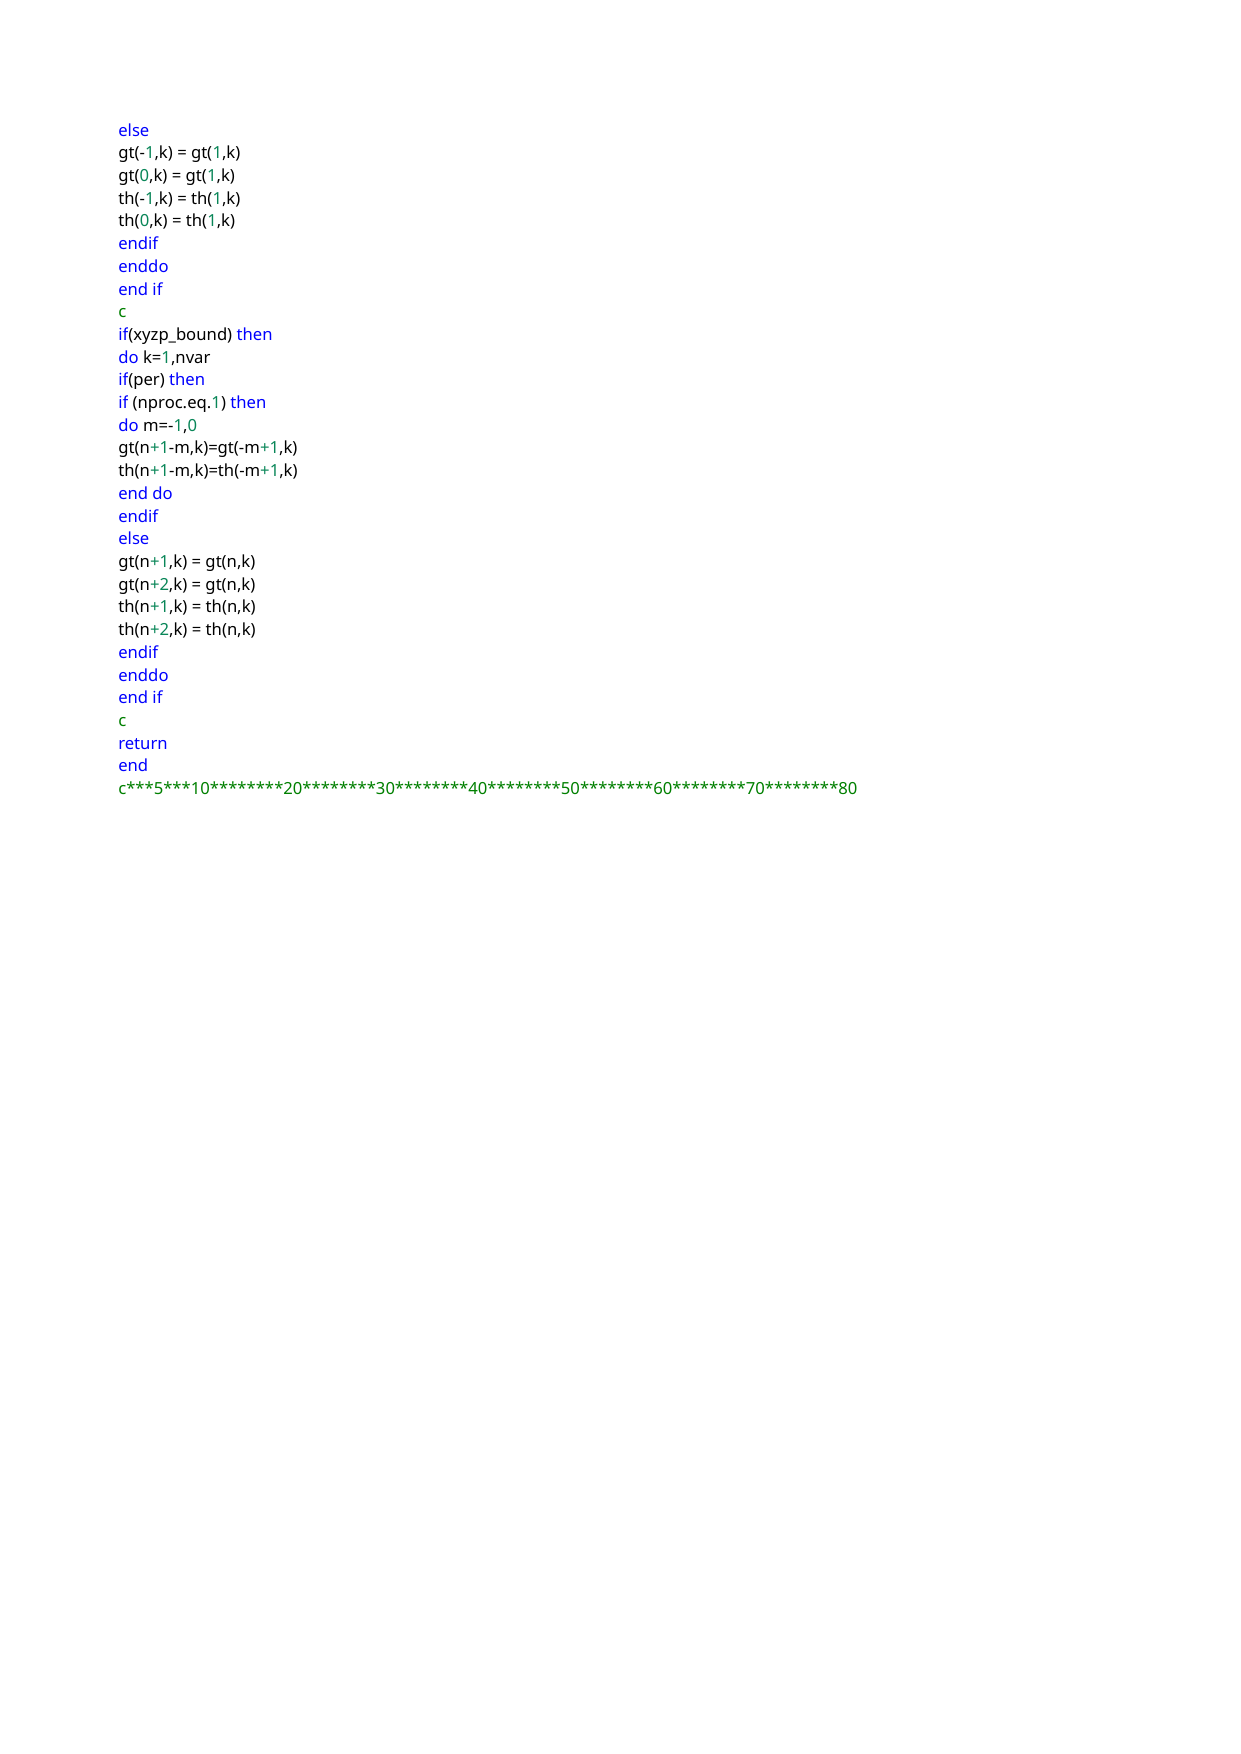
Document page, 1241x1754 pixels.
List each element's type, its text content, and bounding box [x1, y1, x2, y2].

text c [118, 300, 1122, 322]
text end do [118, 481, 1122, 504]
text return [118, 731, 1122, 754]
text gt(n+2,k) = gt(n,k) [118, 572, 1122, 595]
text th(n+2,k) = th(n,k) [118, 618, 1122, 640]
text th(0,k) = th(1,k) [118, 209, 1122, 232]
text c***5***10********20********30********40********50********60********70********80 [118, 777, 1122, 799]
text do k=1,nvar [118, 345, 1122, 368]
text endif [118, 232, 1122, 254]
text gt(-1,k) = gt(1,k) [118, 141, 1122, 163]
text if(xyzp_bound) then [118, 322, 1122, 345]
text th(-1,k) = th(1,k) [118, 186, 1122, 209]
text else [118, 527, 1122, 549]
text do m=-1,0 [118, 413, 1122, 436]
text enddo [118, 663, 1122, 686]
text c [118, 708, 1122, 731]
text gt(n+1-m,k)=gt(-m+1,k) [118, 436, 1122, 459]
text else [118, 118, 1122, 141]
text endif [118, 640, 1122, 663]
text endif [118, 504, 1122, 527]
text enddo [118, 254, 1122, 277]
text th(n+1-m,k)=th(-m+1,k) [118, 459, 1122, 481]
text gt(n+1,k) = gt(n,k) [118, 549, 1122, 572]
text gt(0,k) = gt(1,k) [118, 163, 1122, 186]
text end if [118, 277, 1122, 300]
text end [118, 754, 1122, 777]
text end if [118, 686, 1122, 708]
text th(n+1,k) = th(n,k) [118, 595, 1122, 618]
text if (nproc.eq.1) then [118, 391, 1122, 413]
text if(per) then [118, 368, 1122, 391]
